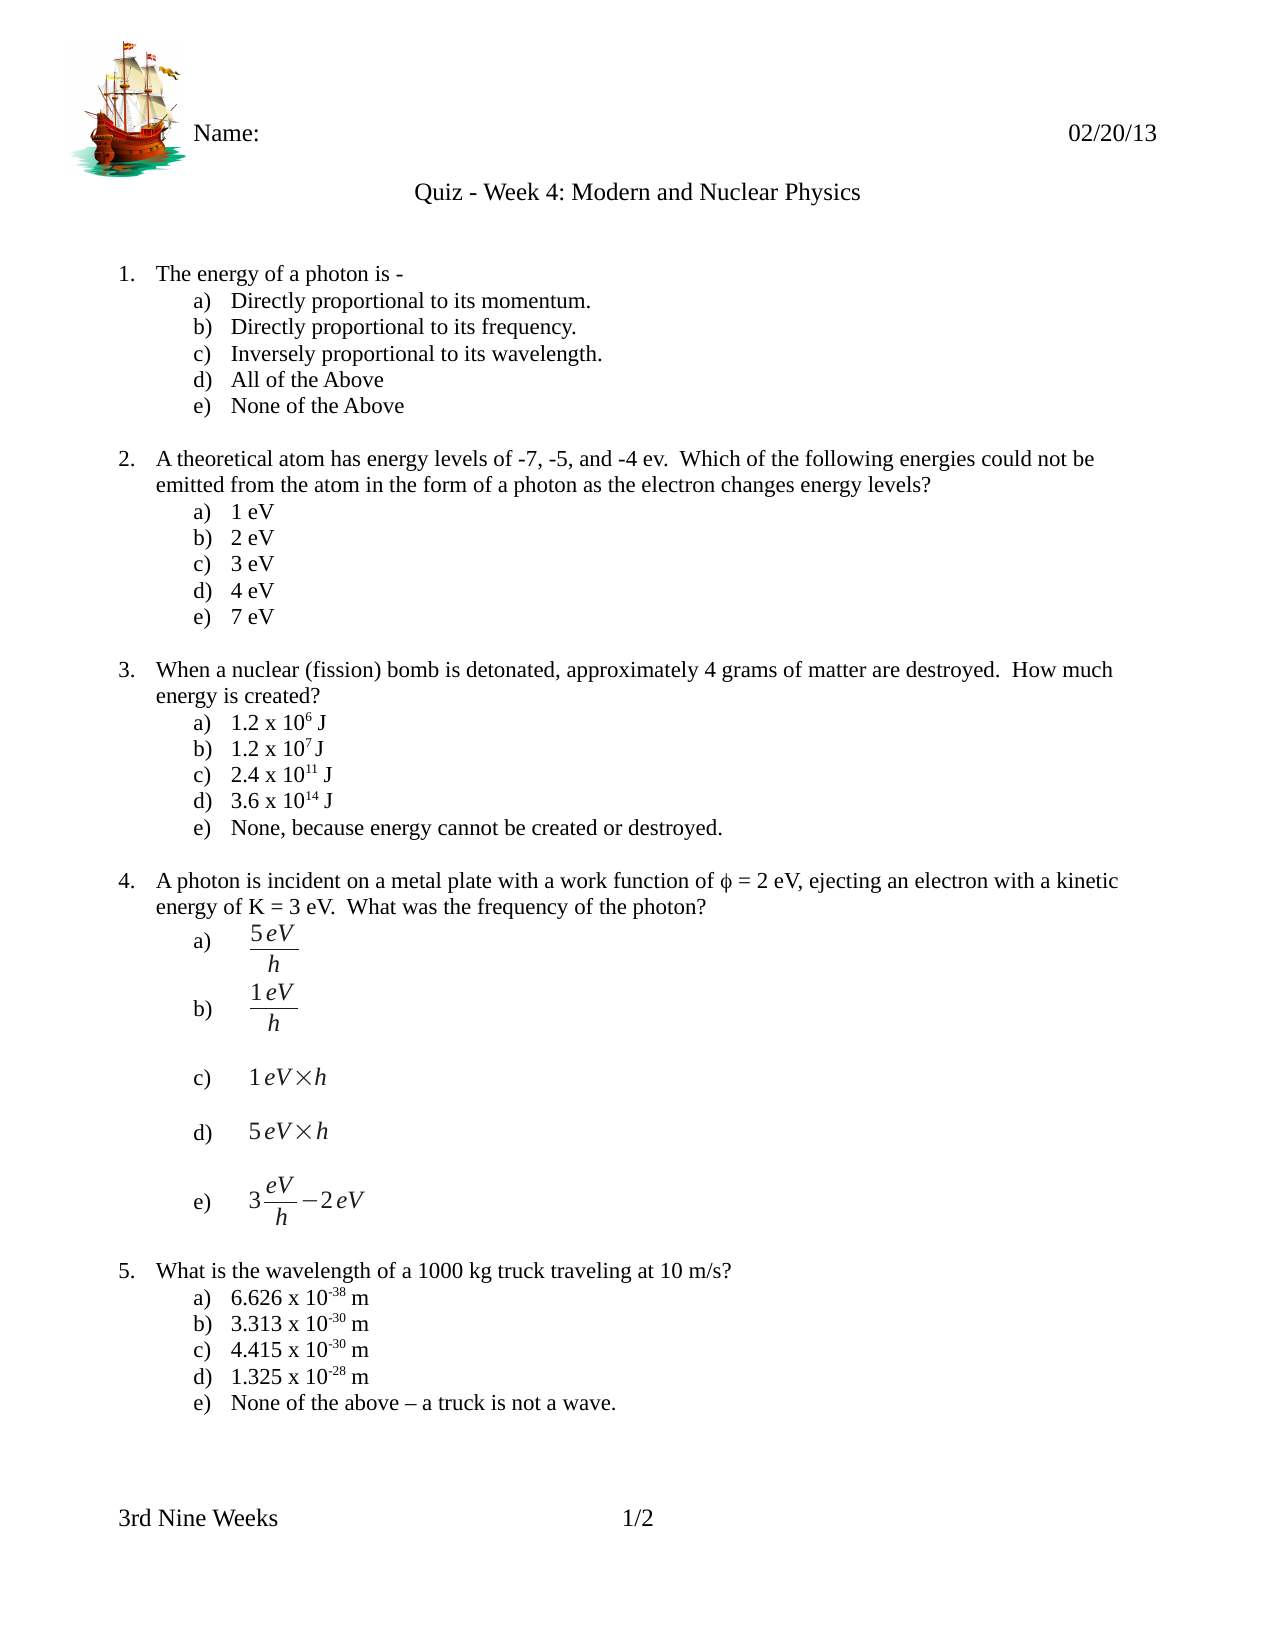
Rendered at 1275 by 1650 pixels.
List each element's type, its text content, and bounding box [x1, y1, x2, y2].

list 2 eV [193, 524, 1157, 550]
list A theoretical atom has energy levels of -7, -5, and -4 ev. Which of the following energies could not be emitted from the atom in the form of a photon as the electron changes energy levels? [118, 445, 1157, 498]
list 7 eV [193, 603, 1157, 629]
list Inversely proportional to its wavelength. [193, 339, 1157, 366]
list 1.2 x 106 J [193, 708, 1157, 735]
list 1.2 x 107 J [193, 735, 1157, 761]
list 1 eV [193, 498, 1157, 524]
list 3.6 x 1014 J [193, 788, 1157, 814]
picture [68, 41, 186, 177]
list Directly proportional to its frequency. [193, 313, 1157, 339]
list None of the Above [193, 392, 1157, 419]
text Quiz - Week 4: Modern and Nuclear Physics [118, 176, 1157, 205]
list 4 eV [193, 577, 1157, 603]
list 2.4 x 1011 J [193, 761, 1157, 788]
list 3.313 x 10-30 m [193, 1310, 1157, 1336]
list None, because energy cannot be created or destroyed. [193, 814, 1157, 840]
list All of the Above [193, 366, 1157, 392]
list When a nuclear (fission) bomb is detonated, approximately 4 grams of matter are destroyed. How much energy is created? [118, 656, 1157, 708]
list None of the above – a truck is not a wave. [193, 1389, 1157, 1416]
list The energy of a photon is - [118, 261, 1157, 287]
list Directly proportional to its momentum. [193, 287, 1157, 313]
list What is the wavelength of a 1000 kg truck traveling at 10 m/s? [118, 1257, 1157, 1284]
list 3 eV [193, 550, 1157, 577]
list 6.626 x 10-38 m [193, 1284, 1157, 1310]
list 4.415 x 10-30 m [193, 1336, 1157, 1363]
list 1.325 x 10-28 m [193, 1363, 1157, 1389]
list A photon is incident on a metal plate with a work function of f = 2 eV, ejecting an electron with a kinetic energy of K = 3 eV. What was the frequency of the photon? [118, 867, 1157, 919]
